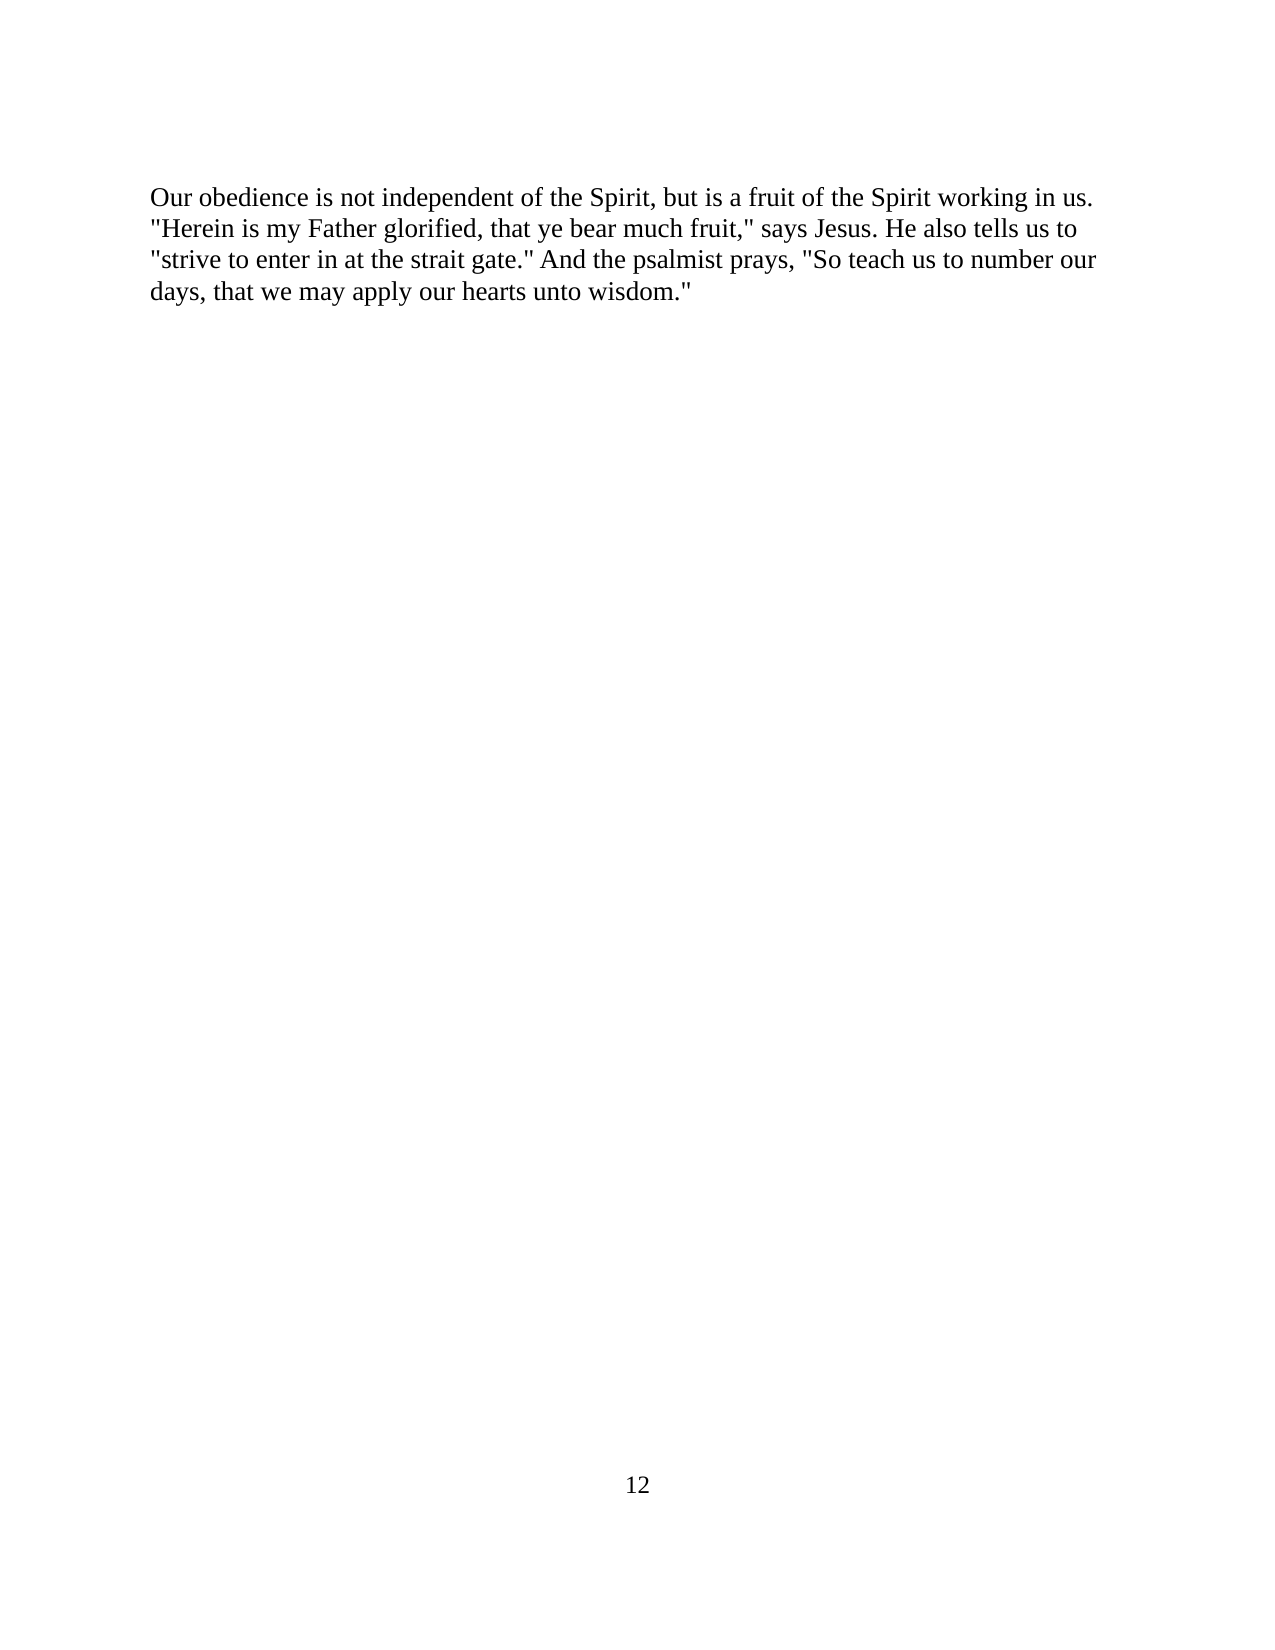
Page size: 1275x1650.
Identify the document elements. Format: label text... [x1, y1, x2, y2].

text Our obedience is not independent of the Spirit, but is a fruit of the Spirit working in us. "Herein is my Father glorified, that ye bear much fruit," says Jesus. He also tells us to "strive to enter in at the strait gate." And the psalmist prays, "So teach us to number our days, that we may apply our hearts unto wisdom." [150, 181, 1125, 306]
